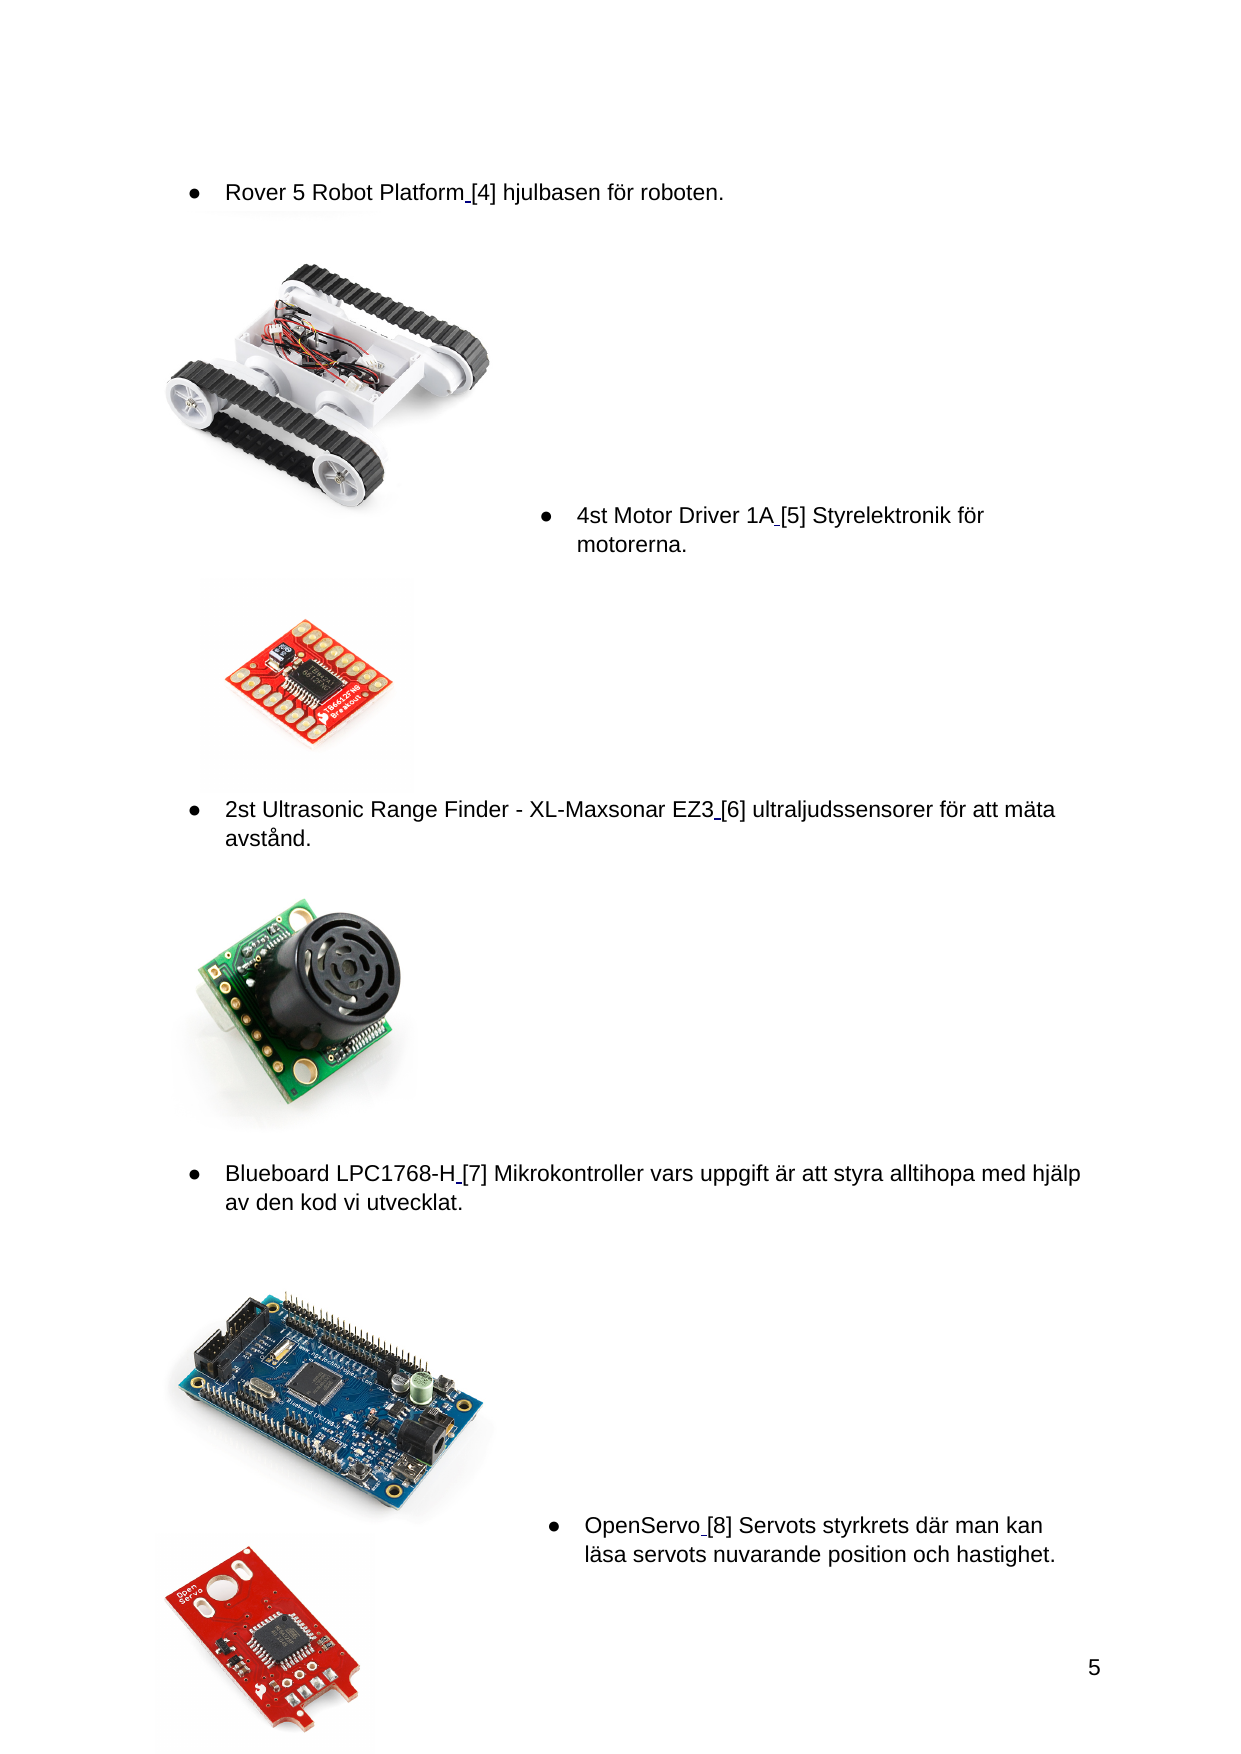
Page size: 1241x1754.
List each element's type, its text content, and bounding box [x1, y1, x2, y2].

picture [150, 855, 452, 1157]
list 2st Ultrasonic Range Finder - XL-Maxsonar EZ3 [6] ultraljudssensorer för att mäta avstånd. [187, 796, 1090, 851]
list Blueboard LPC1768-H [7] Mikrokontroller vars uppgift är att styra alltihopa med hjälp av den kod vi utvecklat. [187, 1160, 1090, 1215]
list Rover 5 Robot Platform [4] hjulbasen för roboten. [187, 179, 1090, 205]
picture [154, 1222, 510, 1754]
list 4st Motor Driver 1A [5] Styrelektronik för motorerna. [502, 502, 1090, 557]
list OpenServo [8] Servots styrkrets där man kan läsa servots nuvarande position och hastighet. [510, 1513, 1090, 1568]
picture [200, 578, 414, 793]
picture [154, 211, 502, 559]
